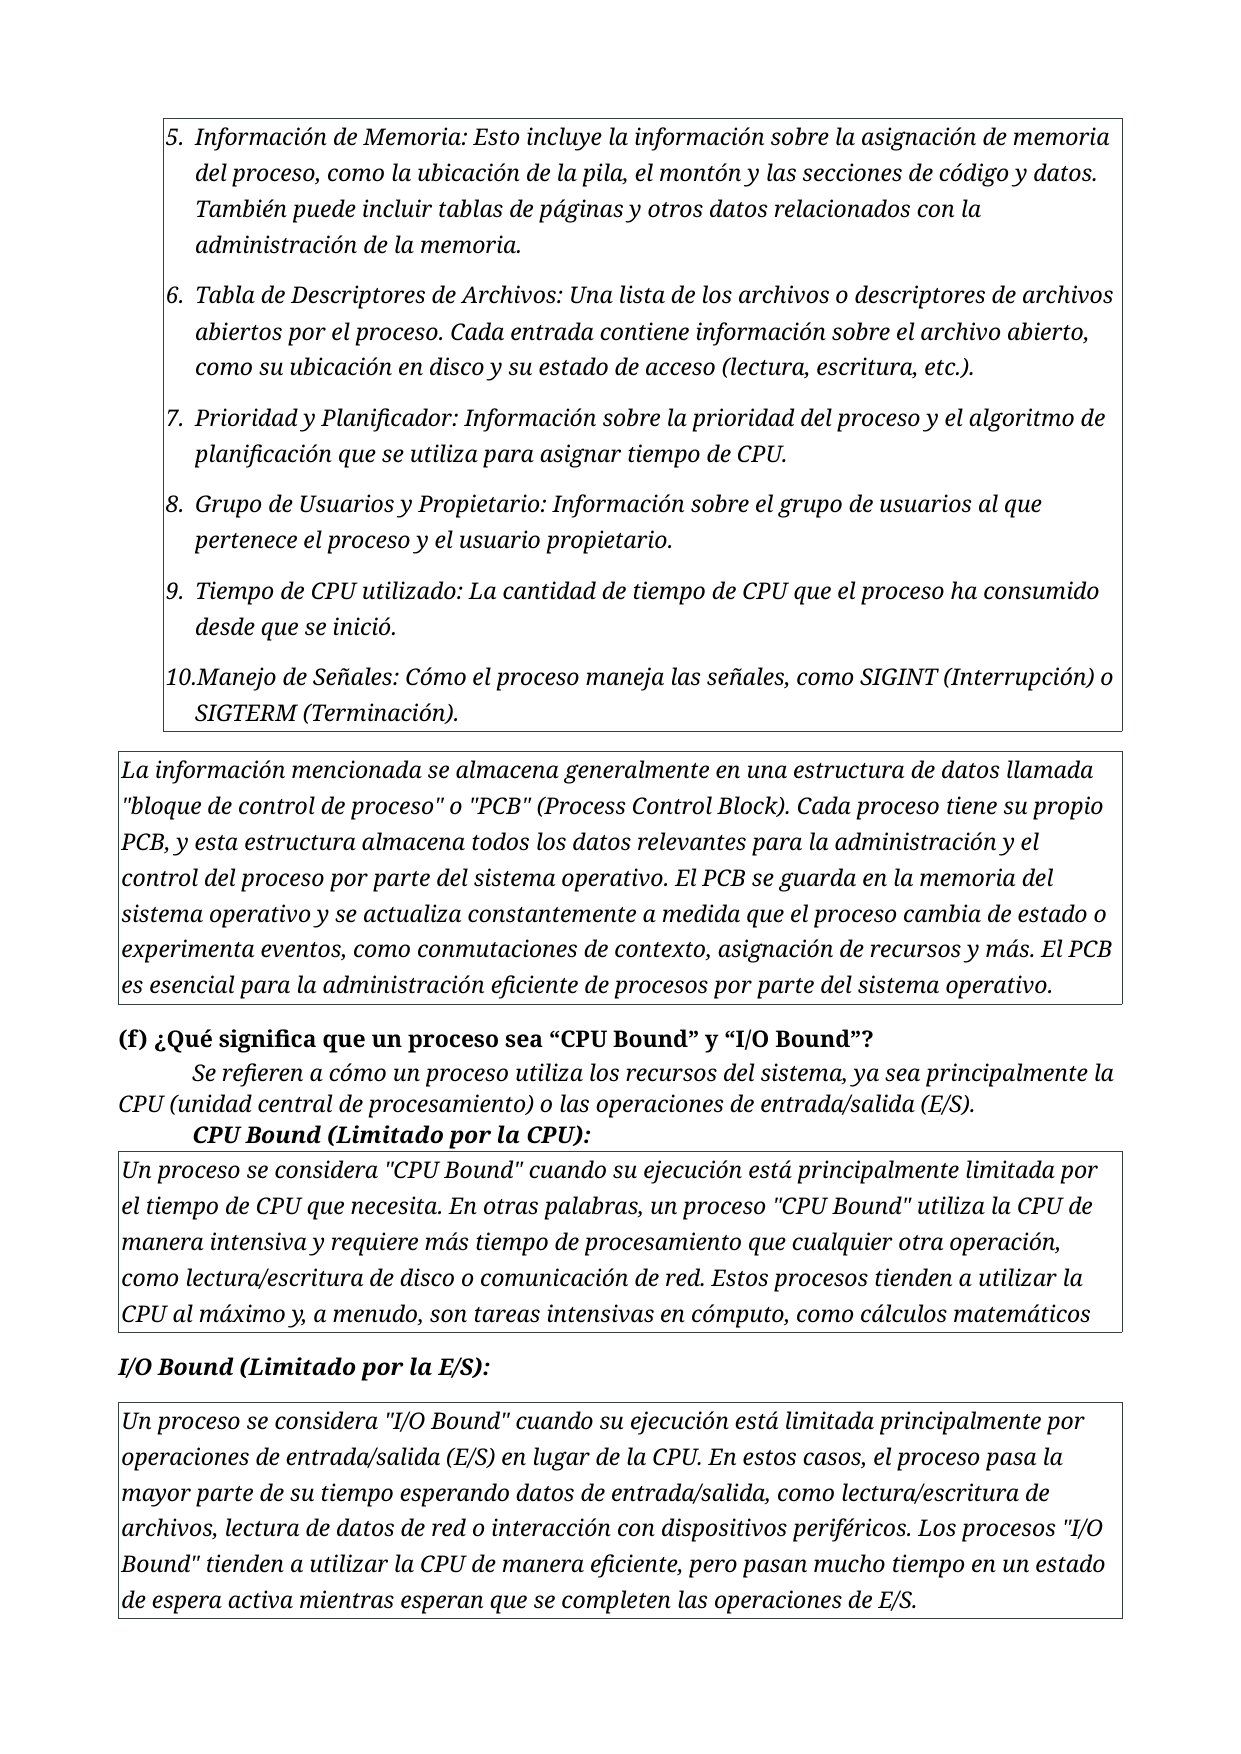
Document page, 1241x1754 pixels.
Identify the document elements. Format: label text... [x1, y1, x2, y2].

text Se refieren a cómo un proceso utiliza los recursos del sistema, ya sea principalmente la CPU (unidad central de procesamiento) o las operaciones de entrada/salida (E/S). [118, 1054, 1122, 1119]
text (f) ¿Qué significa que un proceso sea “CPU Bound” y “I/O Bound”? [118, 1023, 1122, 1054]
list Información de Memoria: Esto incluye la información sobre la asignación de memoria del proceso, como la ubicación de la pila, el montón y las secciones de código y datos. También puede incluir tablas de páginas y otros datos relacionados con la administración de la memoria. [164, 119, 1122, 260]
text I/O Bound (Limitado por la E/S): [118, 1351, 1122, 1382]
list Tabla de Descriptores de Archivos: Una lista de los archivos o descriptores de archivos abiertos por el proceso. Cada entrada contiene información sobre el archivo abierto, como su ubicación en disco y su estado de acceso (lectura, escritura, etc.). [164, 276, 1122, 383]
text La información mencionada se almacena generalmente en una estructura de datos llamada "bloque de control de proceso" o "PCB" (Process Control Block). Cada proceso tiene su propio PCB, y esta estructura almacena todos los datos relevantes para la administración y el control del proceso por parte del sistema operativo. El PCB se guarda en la memoria del sistema operativo y se actualiza constantemente a medida que el proceso cambia de estado o experimenta eventos, como conmutaciones de contexto, asignación de recursos y más. El PCB es esencial para la administración eficiente de procesos por parte del sistema operativo. [119, 752, 1122, 1004]
text Un proceso se considera "I/O Bound" cuando su ejecución está limitada principalmente por operaciones de entrada/salida (E/S) en lugar de la CPU. En estos casos, el proceso pasa la mayor parte de su tiempo esperando datos de entrada/salida, como lectura/escritura de archivos, lectura de datos de red o interacción con dispositivos periféricos. Los procesos "I/O Bound" tienden a utilizar la CPU de manera eficiente, pero pasan mucho tiempo en un estado de espera activa mientras esperan que se completen las operaciones de E/S. [119, 1403, 1122, 1618]
list Tiempo de CPU utilizado: La cantidad de tiempo de CPU que el proceso ha consumido desde que se inició. [164, 572, 1122, 642]
list Manejo de Señales: Cómo el proceso maneja las señales, como SIGINT (Interrupción) o SIGTERM (Terminación). [164, 658, 1122, 731]
text CPU Bound (Limitado por la CPU): [118, 1119, 1122, 1151]
list Prioridad y Planificador: Información sobre la prioridad del proceso y el algoritmo de planificación que se utiliza para asignar tiempo de CPU. [164, 399, 1122, 469]
text Un proceso se considera "CPU Bound" cuando su ejecución está principalmente limitada por el tiempo de CPU que necesita. En otras palabras, un proceso "CPU Bound" utiliza la CPU de manera intensiva y requiere más tiempo de procesamiento que cualquier otra operación, como lectura/escritura de disco o comunicación de red. Estos procesos tienden a utilizar la CPU al máximo y, a menudo, son tareas intensivas en cómputo, como cálculos matemáticos [119, 1152, 1122, 1332]
list Grupo de Usuarios y Propietario: Información sobre el grupo de usuarios al que pertenece el proceso y el usuario propietario. [164, 485, 1122, 556]
